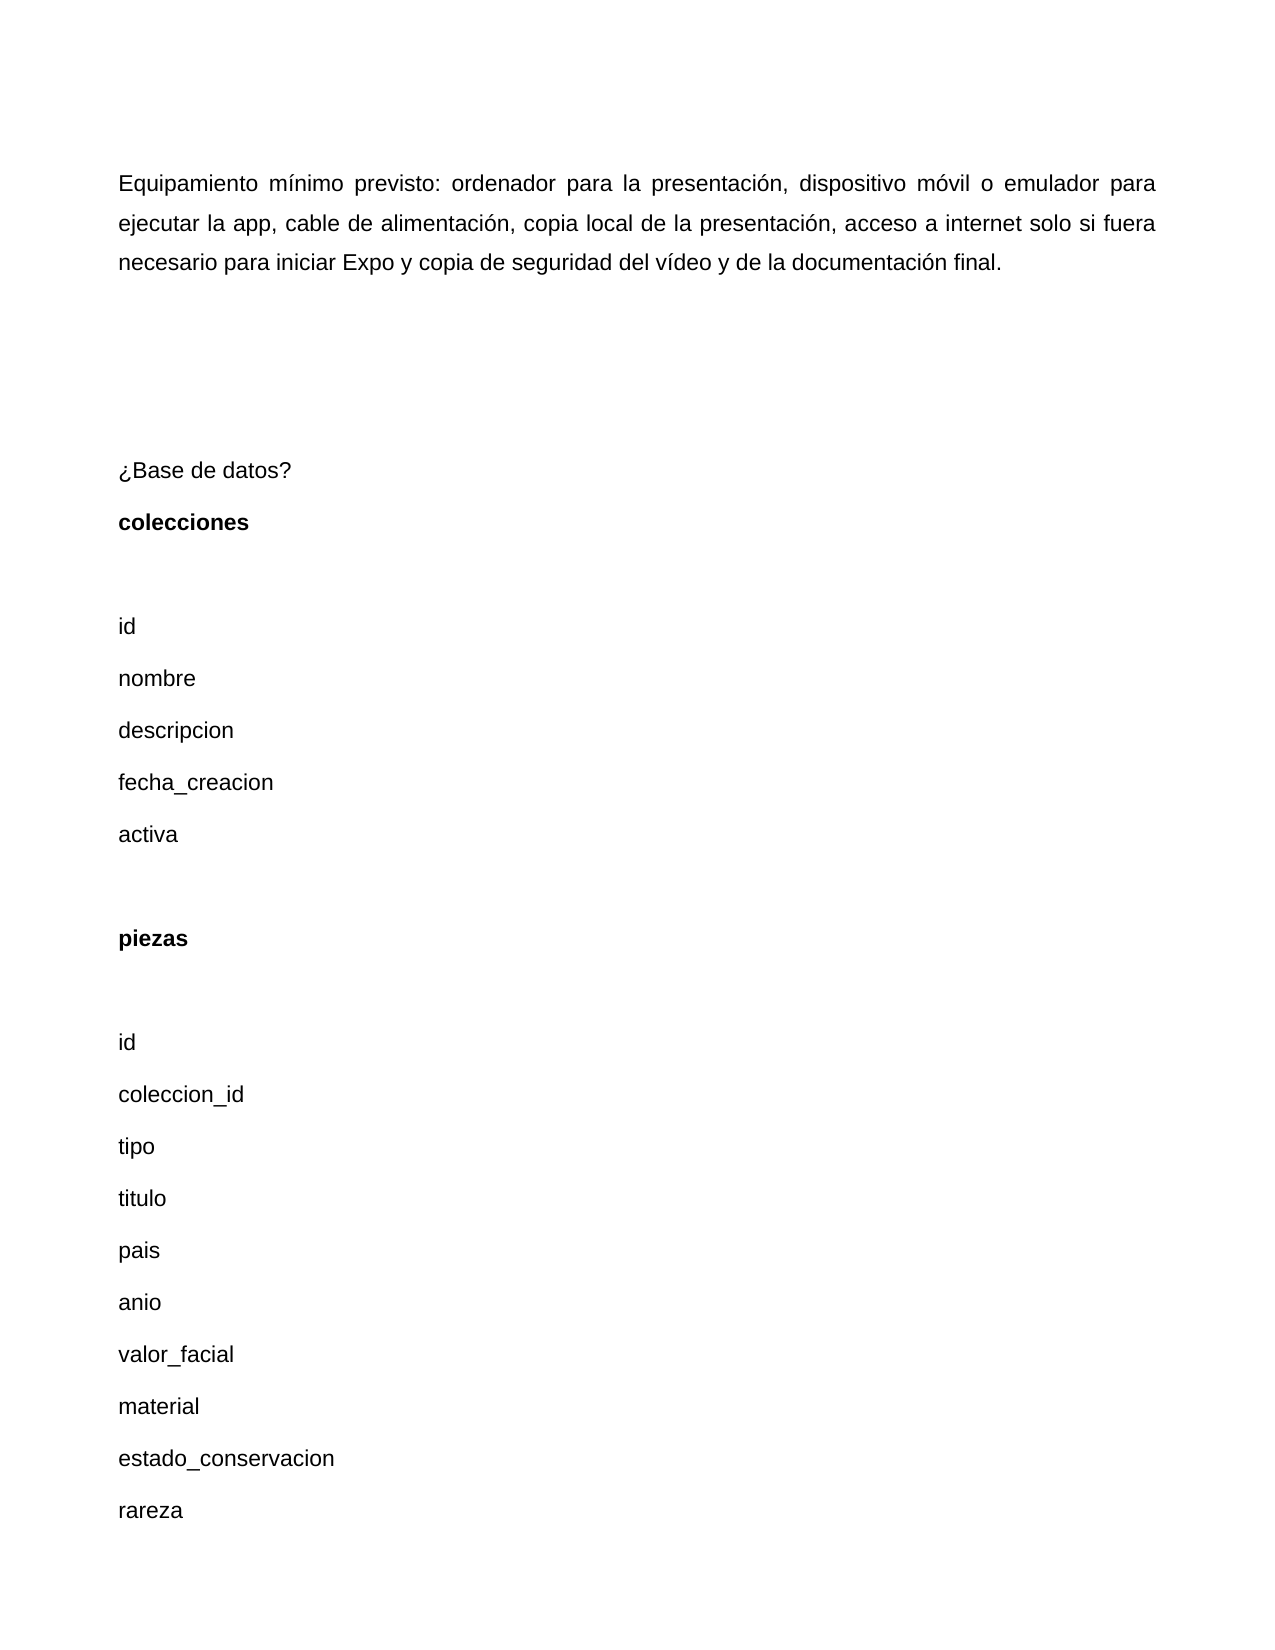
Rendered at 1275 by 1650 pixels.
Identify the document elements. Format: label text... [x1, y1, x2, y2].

text titulo [118, 1185, 1157, 1211]
text activa [118, 821, 1157, 847]
text coleccion_id [118, 1081, 1157, 1107]
text id [118, 1029, 1157, 1055]
text nombre [118, 665, 1157, 691]
text tipo [118, 1133, 1157, 1159]
text valor_facial [118, 1341, 1157, 1367]
text colecciones [118, 509, 1157, 535]
text rareza [118, 1497, 1157, 1523]
text ¿Base de datos? [118, 457, 1157, 483]
text material [118, 1393, 1157, 1419]
text Equipamiento mínimo previsto: ordenador para la presentación, dispositivo móvil o emulador para ejecutar la app, cable de alimentación, copia local de la presentación, acceso a internet solo si fuera necesario para iniciar Expo y copia de seguridad del vídeo y de la documentación final. [118, 170, 1157, 275]
text anio [118, 1289, 1157, 1315]
text descripcion [118, 717, 1157, 743]
text fecha_creacion [118, 769, 1157, 795]
text id [118, 613, 1157, 639]
text estado_conservacion [118, 1444, 1157, 1471]
text pais [118, 1237, 1157, 1263]
text piezas [118, 925, 1157, 951]
